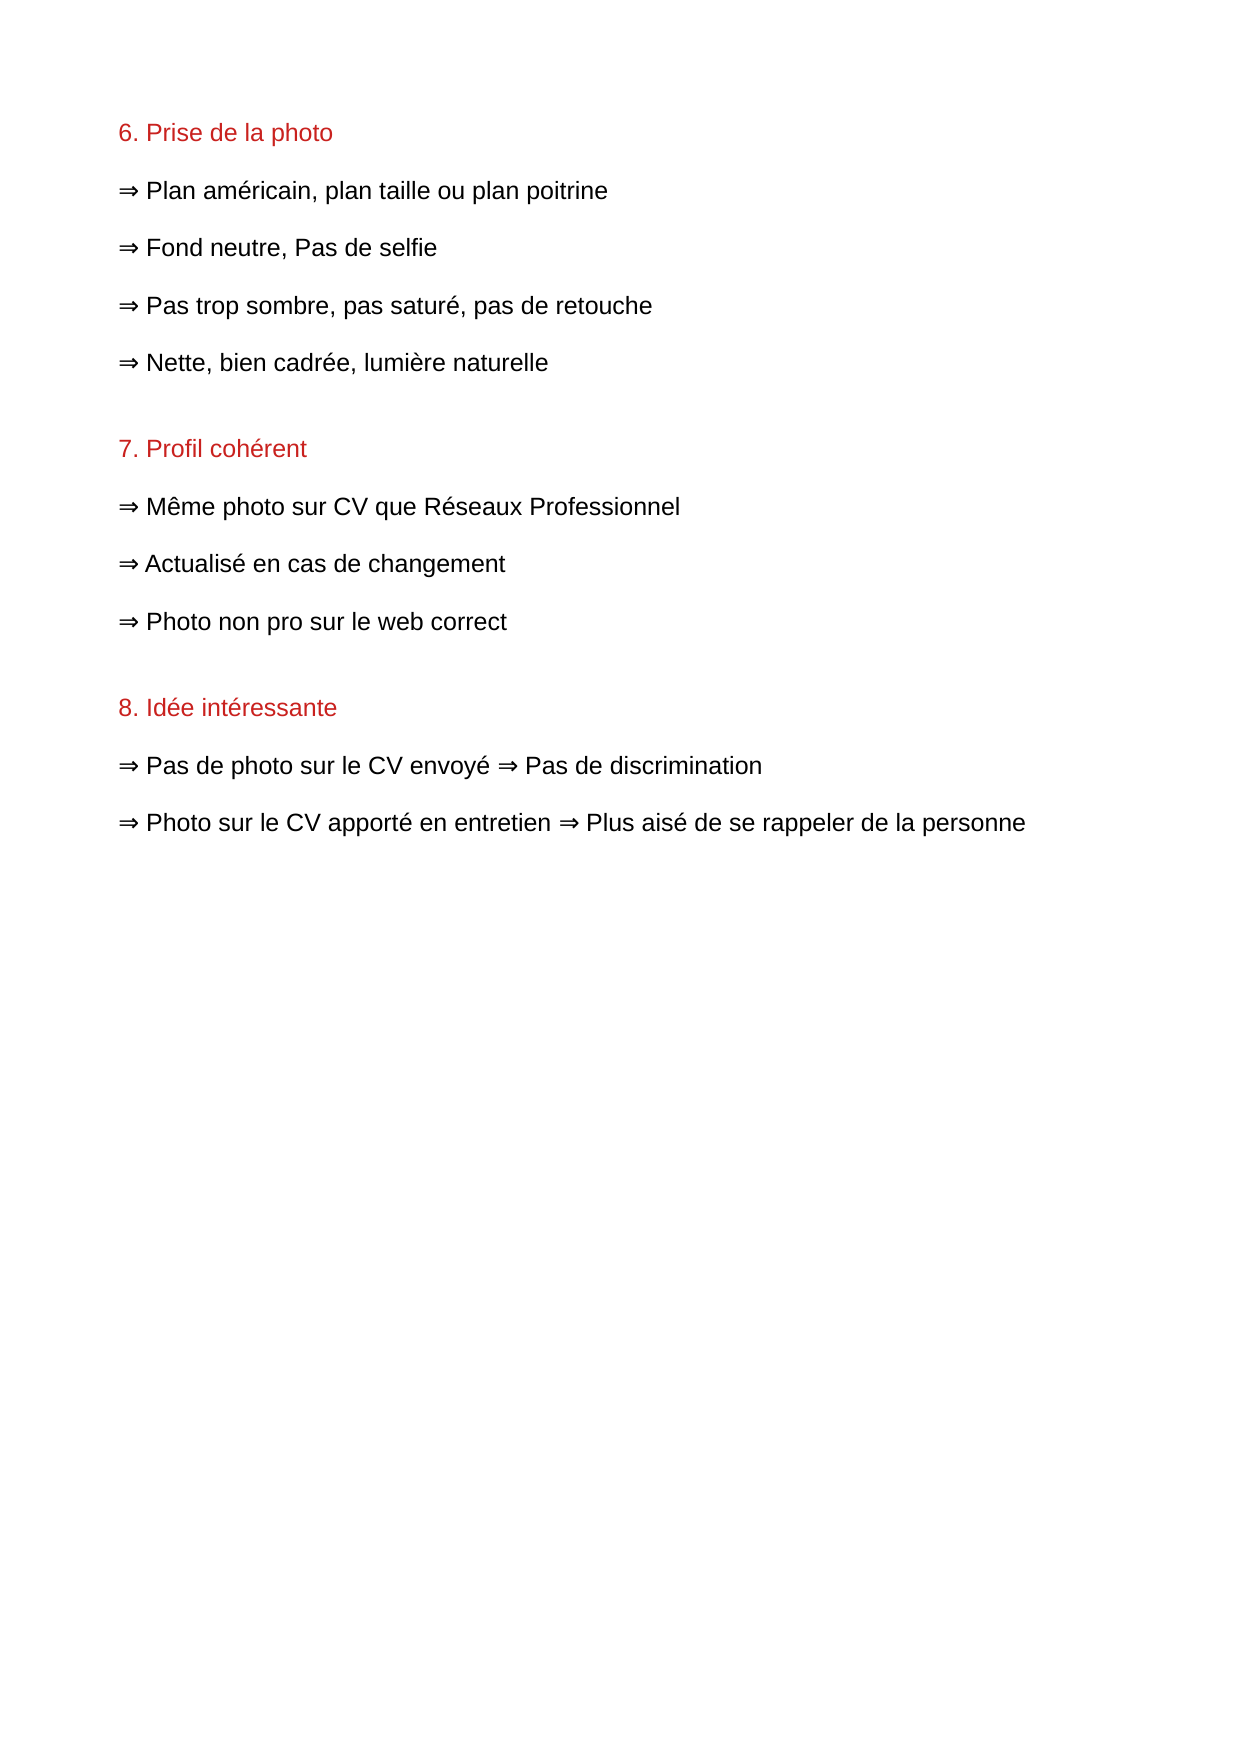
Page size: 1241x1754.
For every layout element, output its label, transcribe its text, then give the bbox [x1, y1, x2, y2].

text 8. Idée intéressante [118, 693, 1122, 722]
text ⇒ Pas trop sombre, pas saturé, pas de retouche [118, 291, 1122, 319]
text ⇒ Nette, bien cadrée, lumière naturelle [118, 348, 1122, 377]
text ⇒ Plan américain, plan taille ou plan poitrine [118, 176, 1122, 204]
text ⇒ Actualisé en cas de changement [118, 549, 1122, 578]
text 7. Profil cohérent [118, 434, 1122, 463]
text ⇒ Photo non pro sur le web correct [118, 607, 1122, 636]
text ⇒ Photo sur le CV apporté en entretien ⇒ Plus aisé de se rappeler de la personne [118, 808, 1122, 837]
text ⇒ Fond neutre, Pas de selfie [118, 233, 1122, 262]
text ⇒ Pas de photo sur le CV envoyé ⇒ Pas de discrimination [118, 751, 1122, 779]
text 6. Prise de la photo [118, 118, 1122, 147]
text ⇒ Même photo sur CV que Réseaux Professionnel [118, 492, 1122, 521]
